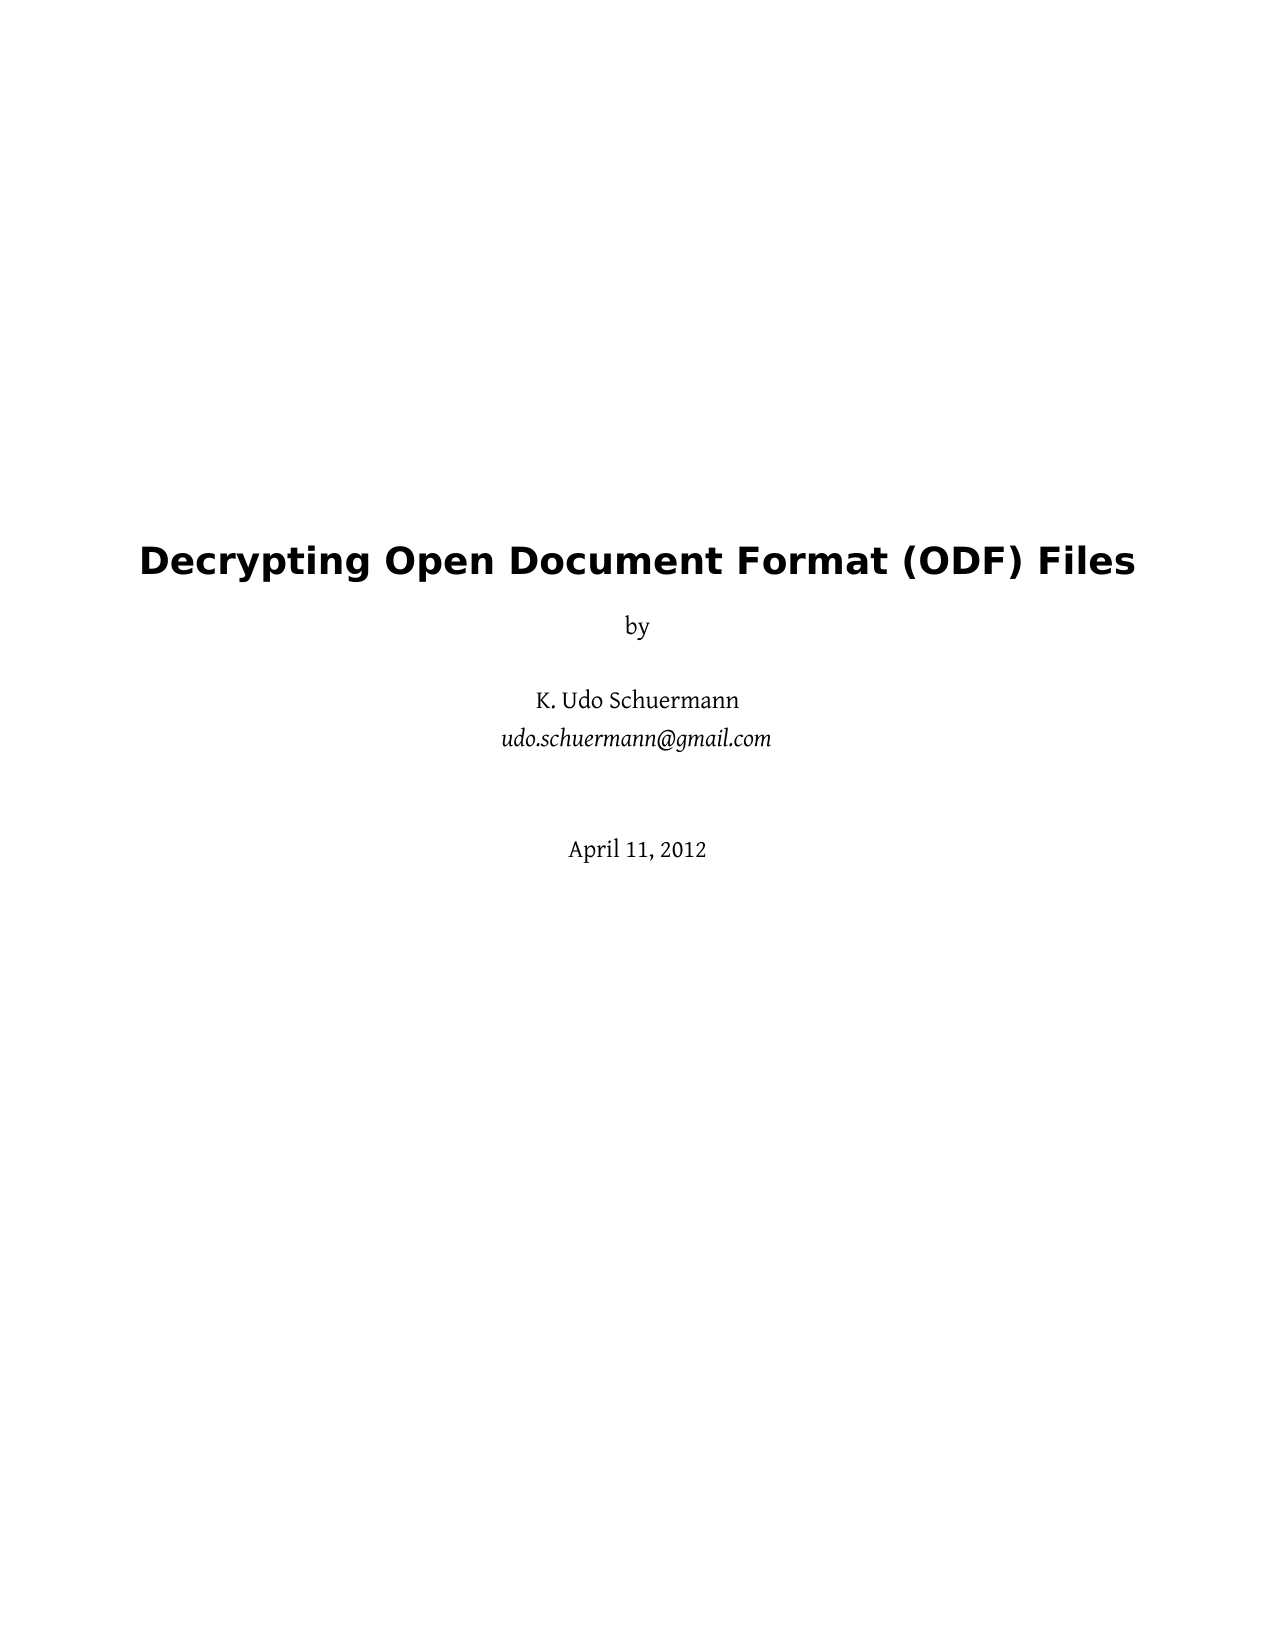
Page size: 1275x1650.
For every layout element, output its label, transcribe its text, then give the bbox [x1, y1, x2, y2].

text udo.schuermann@gmail.com [37, 725, 1237, 752]
text K. Udo Schuermann [37, 687, 1237, 716]
text April 11, 2012 [37, 836, 1237, 864]
text by [37, 613, 1237, 641]
subtitle Decrypting Open Document Format (ODF) Files [37, 539, 1237, 583]
